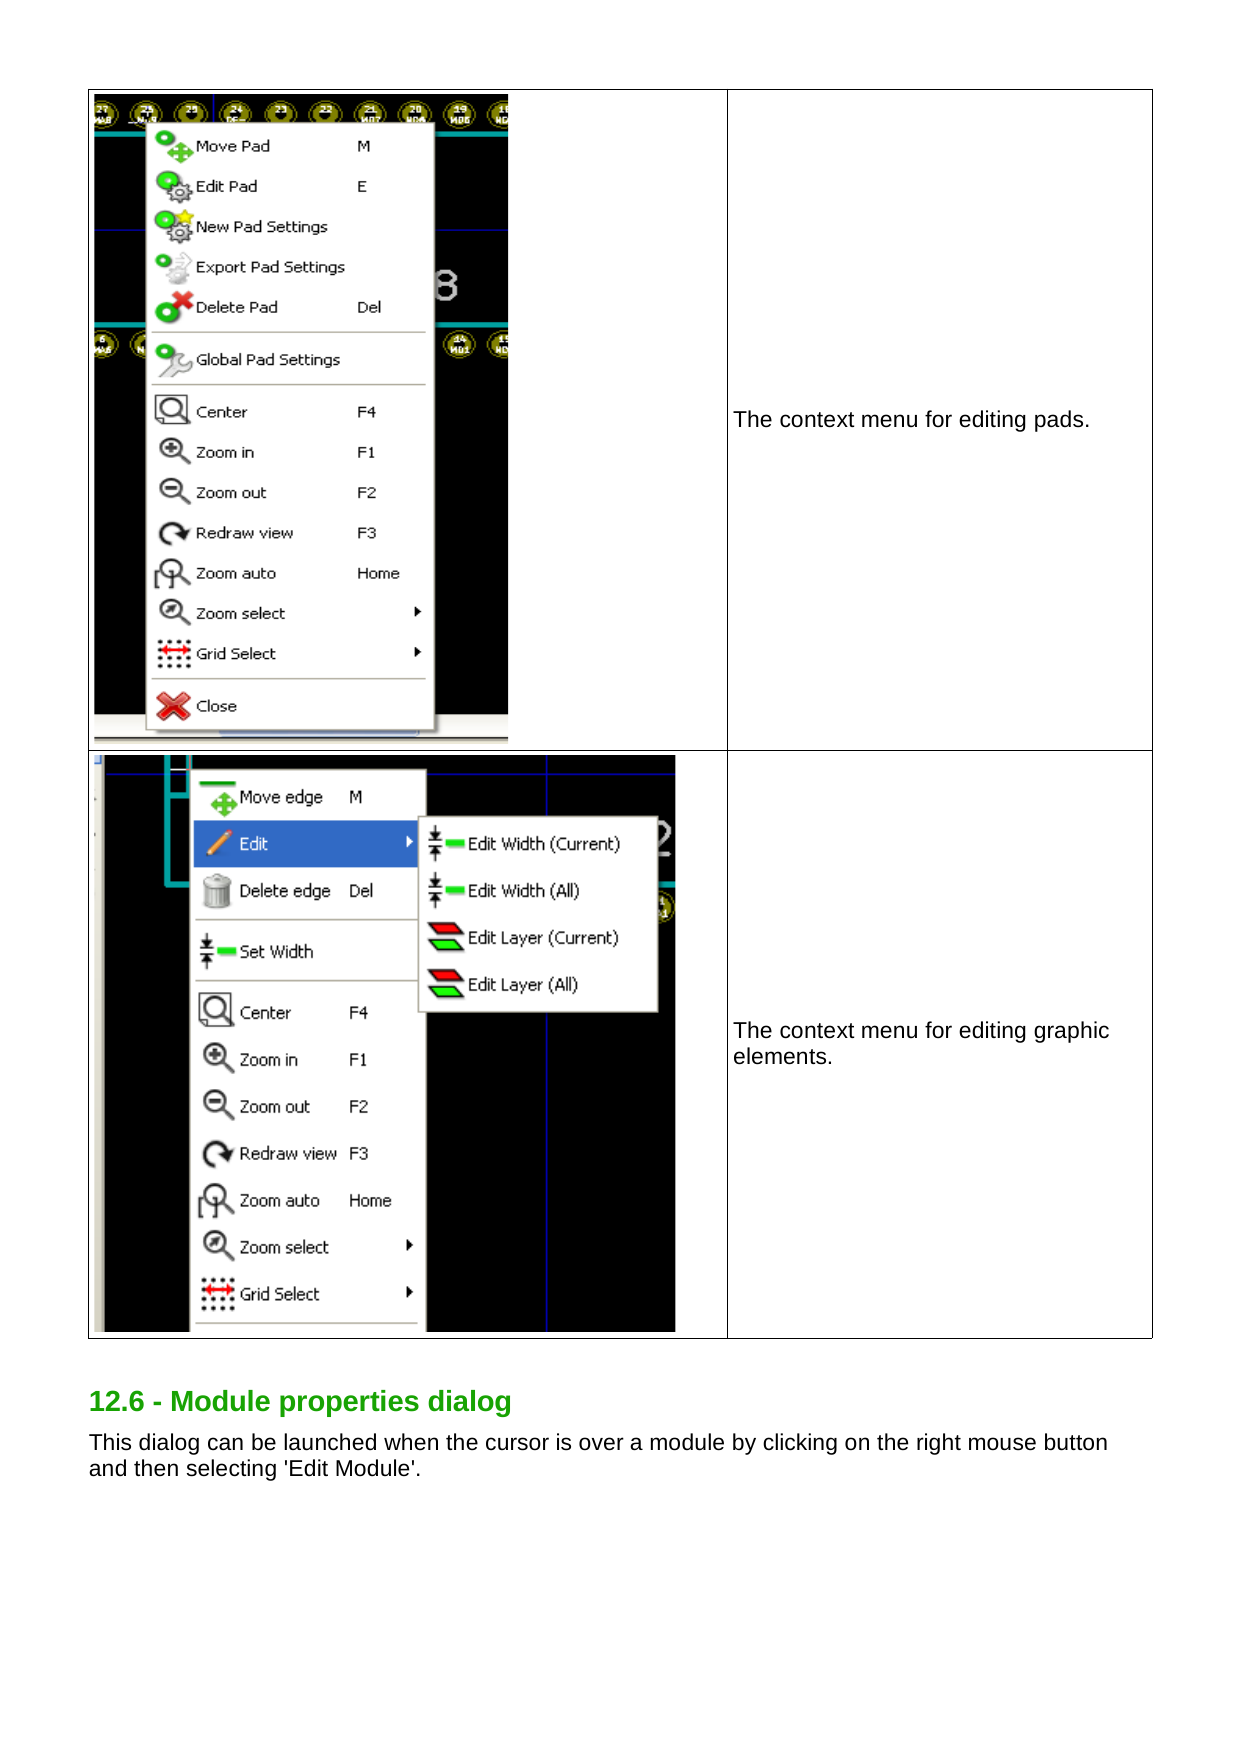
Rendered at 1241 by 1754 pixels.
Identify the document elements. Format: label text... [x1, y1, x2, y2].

text This dialog can be launched when the cursor is over a module by clicking on the right mouse button and then selecting 'Edit Module'. [88, 1429, 1152, 1482]
table_cell The context menu for editing graphic elements. [728, 751, 1152, 1338]
table_cell The context menu for editing pads. [728, 90, 1152, 750]
picture [94, 755, 676, 1332]
subtitle Module properties dialog [88, 1385, 1152, 1417]
table_cell [89, 90, 727, 750]
table_cell [89, 751, 727, 1338]
picture [94, 94, 509, 744]
